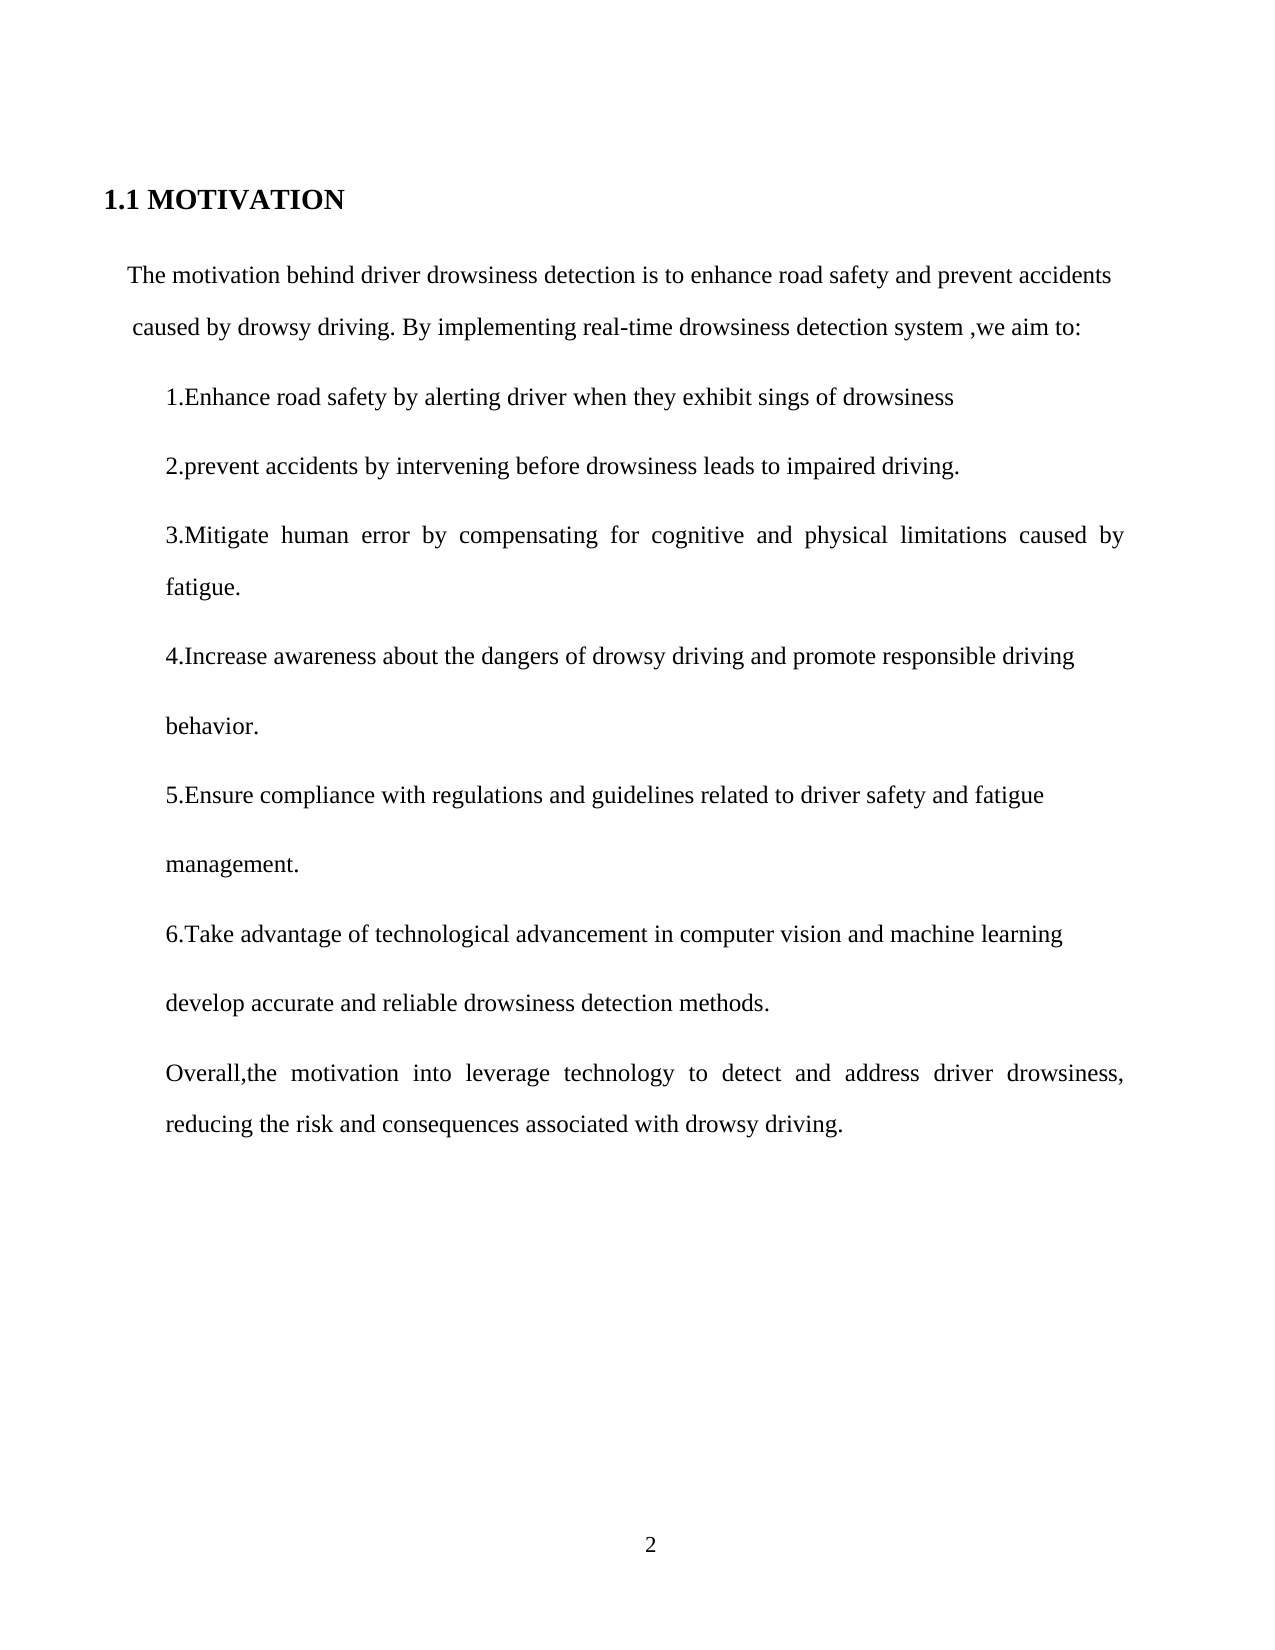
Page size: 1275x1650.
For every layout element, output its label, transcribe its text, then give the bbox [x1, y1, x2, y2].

text 2.prevent accidents by intervening before drowsiness leads to impaired driving. [165, 451, 1125, 480]
text 3.Mitigate human error by compensating for cognitive and physical limitations caused by fatigue. [165, 520, 1125, 601]
text management. [165, 849, 1125, 878]
text 1.1 MOTIVATION [89, 182, 1125, 216]
text develop accurate and reliable drowsiness detection methods. [165, 988, 1125, 1017]
text 1.Enhance road safety by alerting driver when they exhibit sings of drowsiness [165, 382, 1125, 410]
text 4.Increase awareness about the dangers of drowsy driving and promote responsible driving [165, 641, 1125, 670]
text 5.Ensure compliance with regulations and guidelines related to driver safety and fatigue [165, 780, 1125, 809]
text 6.Take advantage of technological advancement in computer vision and machine learning [165, 919, 1125, 948]
text Overall,the motivation into leverage technology to detect and address driver drowsiness, reducing the risk and consequences associated with drowsy driving. [165, 1058, 1125, 1138]
text The motivation behind driver drowsiness detection is to enhance road safety and prevent accidents caused by drowsy driving. By implementing real-time drowsiness detection system ,we aim to: [89, 261, 1125, 341]
text behavior. [165, 711, 1125, 739]
